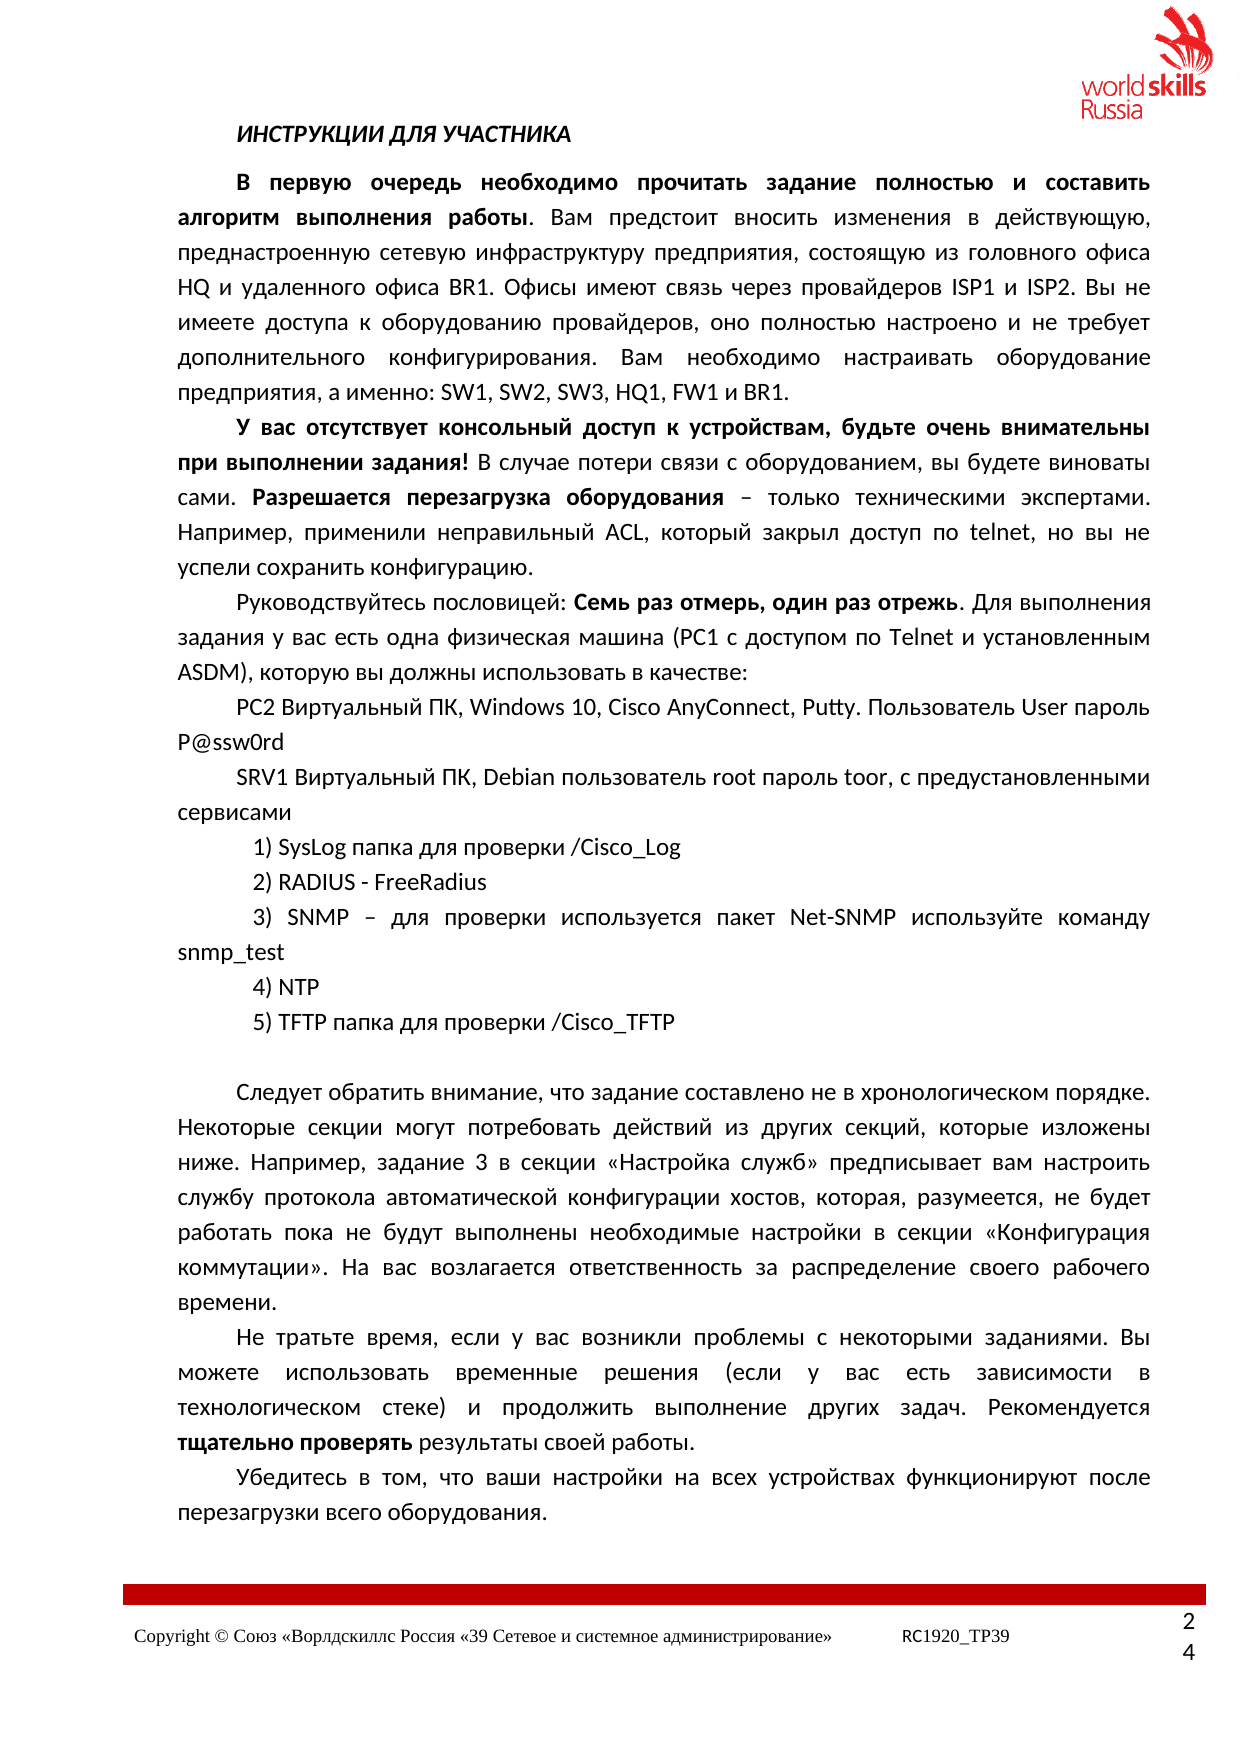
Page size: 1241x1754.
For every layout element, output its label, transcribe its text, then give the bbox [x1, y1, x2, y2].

text Руководствуйтесь пословицей: Семь раз отмерь, один раз отрежь. Для выполнения задания у вас есть одна физическая машина (PC1 с доступом по Telnet и установленным ASDM), которую вы должны использовать в качестве: [177, 586, 1152, 686]
text 2) RADIUS - FreeRadius [177, 866, 1152, 896]
text 4) NTP [177, 971, 1152, 1001]
text Не тратьте время, если у вас возникли проблемы с некоторыми заданиями. Вы можете использовать временные решения (если у вас есть зависимости в технологическом стеке) и продолжить выполнение других задач. Рекомендуется тщательно проверять результаты своей работы. [177, 1321, 1152, 1456]
picture [1081, 5, 1239, 119]
text Следует обратить внимание, что задание составлено не в хронологическом порядке. Некоторые секции могут потребовать действий из других секций, которые изложены ниже. Например, задание 3 в секции «Настройка служб» предписывает вам настроить службу протокола автоматической конфигурации хостов, которая, разумеется, не будет работать пока не будут выполнены необходимые настройки в секции «Конфигурация коммутации». На вас возлагается ответственность за распределение своего рабочего времени. [177, 1076, 1152, 1316]
text SRV1 Виртуальный ПК, Debian пользователь root пароль toor, с предустановленными сервисами [177, 761, 1152, 826]
subtitle ИНСТРУКЦИИ ДЛЯ УЧАСТНИКА [177, 118, 1152, 149]
text Убедитесь в том, что ваши настройки на всех устройствах функционируют после перезагрузки всего оборудования. [177, 1461, 1152, 1526]
text У вас отсутствует консольный доступ к устройствам, будьте очень внимательны при выполнении задания! В случае потери связи с оборудованием, вы будете виноваты сами. Разрешается перезагрузка оборудования – только техническими экспертами. Например, применили неправильный ACL, который закрыл доступ по telnet, но вы не успели сохранить конфигурацию. [177, 411, 1152, 581]
text 5) TFTP папка для проверки /Cisco_TFTP [177, 1006, 1152, 1036]
text 3) SNMP – для проверки используется пакет Net-SNMP используйте команду snmp_test [177, 901, 1152, 966]
text 1) SysLog папка для проверки /Cisco_Log [177, 831, 1152, 861]
text PC2 Виртуальный ПК, Windows 10, Cisco AnyConnect, Putty. Пользователь User пароль P@ssw0rd [177, 691, 1152, 756]
text В первую очередь необходимо прочитать задание полностью и составить алгоритм выполнения работы. Вам предстоит вносить изменения в действующую, преднастроенную сетевую инфраструктуру предприятия, состоящую из головного офиса HQ и удаленного офиса BR1. Офисы имеют связь через провайдеров ISP1 и ISP2. Вы не имеете доступа к оборудованию провайдеров, оно полностью настроено и не требует дополнительного конфигурирования. Вам необходимо настраивать оборудование предприятия, а именно: SW1, SW2, SW3, HQ1, FW1 и BR1. [177, 166, 1152, 406]
